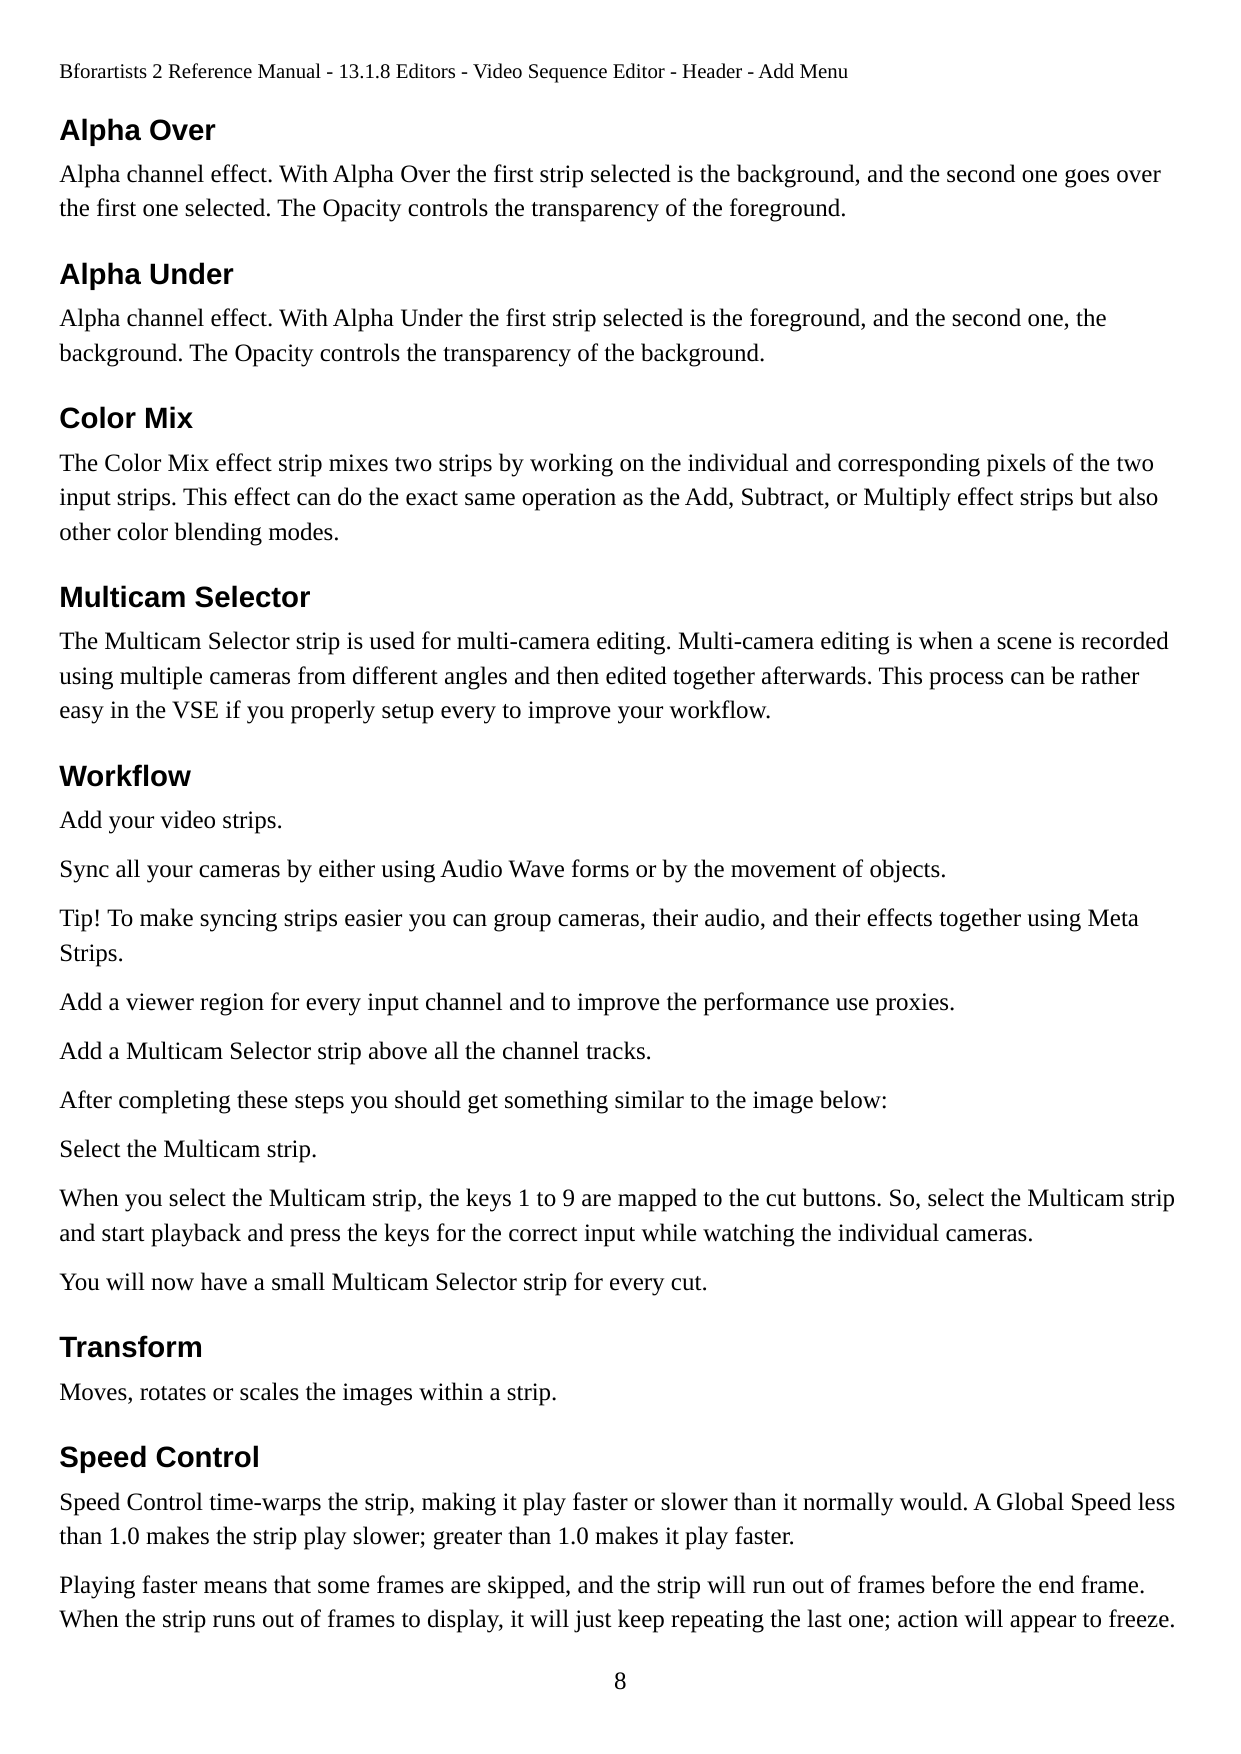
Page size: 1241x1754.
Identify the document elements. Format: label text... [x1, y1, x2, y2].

text Alpha channel effect. With Alpha Under the first strip selected is the foreground, and the second one, the background. The Opacity controls the transparency of the background. [59, 303, 1181, 366]
text Add a viewer region for every input channel and to improve the performance use proxies. [59, 987, 1181, 1016]
text After completing these steps you should get something similar to the image below: [59, 1085, 1181, 1114]
subtitle Transform [59, 1330, 1181, 1364]
text Moves, rotates or scales the images within a strip. [59, 1377, 1181, 1405]
text Speed Control time-warps the strip, making it play faster or slower than it normally would. A Global Speed less than 1.0 makes the strip play slower; greater than 1.0 makes it play faster. [59, 1487, 1181, 1550]
subtitle Alpha Over [59, 113, 1181, 146]
subtitle Speed Control [59, 1440, 1181, 1474]
subtitle Workflow [59, 759, 1181, 793]
text The Color Mix effect strip mixes two strips by working on the individual and corresponding pixels of the two input strips. This effect can do the exact same operation as the Add, Subtract, or Multiply effect strips but also other color blending modes. [59, 448, 1181, 545]
text Alpha channel effect. With Alpha Over the first strip selected is the background, and the second one goes over the first one selected. The Opacity controls the transparency of the foreground. [59, 159, 1181, 222]
text Sync all your cameras by either using Audio Wave forms or by the movement of objects. [59, 854, 1181, 883]
text When you select the Multicam strip, the keys 1 to 9 are mapped to the cut buttons. So, select the Multicam strip and start playback and press the keys for the correct input while watching the individual cameras. [59, 1183, 1181, 1246]
text Tip! To make syncing strips easier you can group cameras, their audio, and their effects together using Meta Strips. [59, 903, 1181, 967]
subtitle Alpha Under [59, 257, 1181, 291]
subtitle Color Mix [59, 401, 1181, 435]
text Playing faster means that some frames are skipped, and the strip will run out of frames before the end frame. When the strip runs out of frames to display, it will just keep repeating the last one; action will appear to freeze. [59, 1570, 1181, 1633]
text You will now have a small Multicam Selector strip for every cut. [59, 1267, 1181, 1296]
text Add a Multicam Selector strip above all the channel tracks. [59, 1036, 1181, 1065]
text Add your video strips. [59, 805, 1181, 834]
subtitle Multicam Selector [59, 580, 1181, 614]
text Select the Multicam strip. [59, 1134, 1181, 1163]
text The Multicam Selector strip is used for multi-camera editing. Multi-camera editing is when a scene is recorded using multiple cameras from different angles and then edited together afterwards. This process can be rather easy in the VSE if you properly setup every to improve your workflow. [59, 626, 1181, 724]
